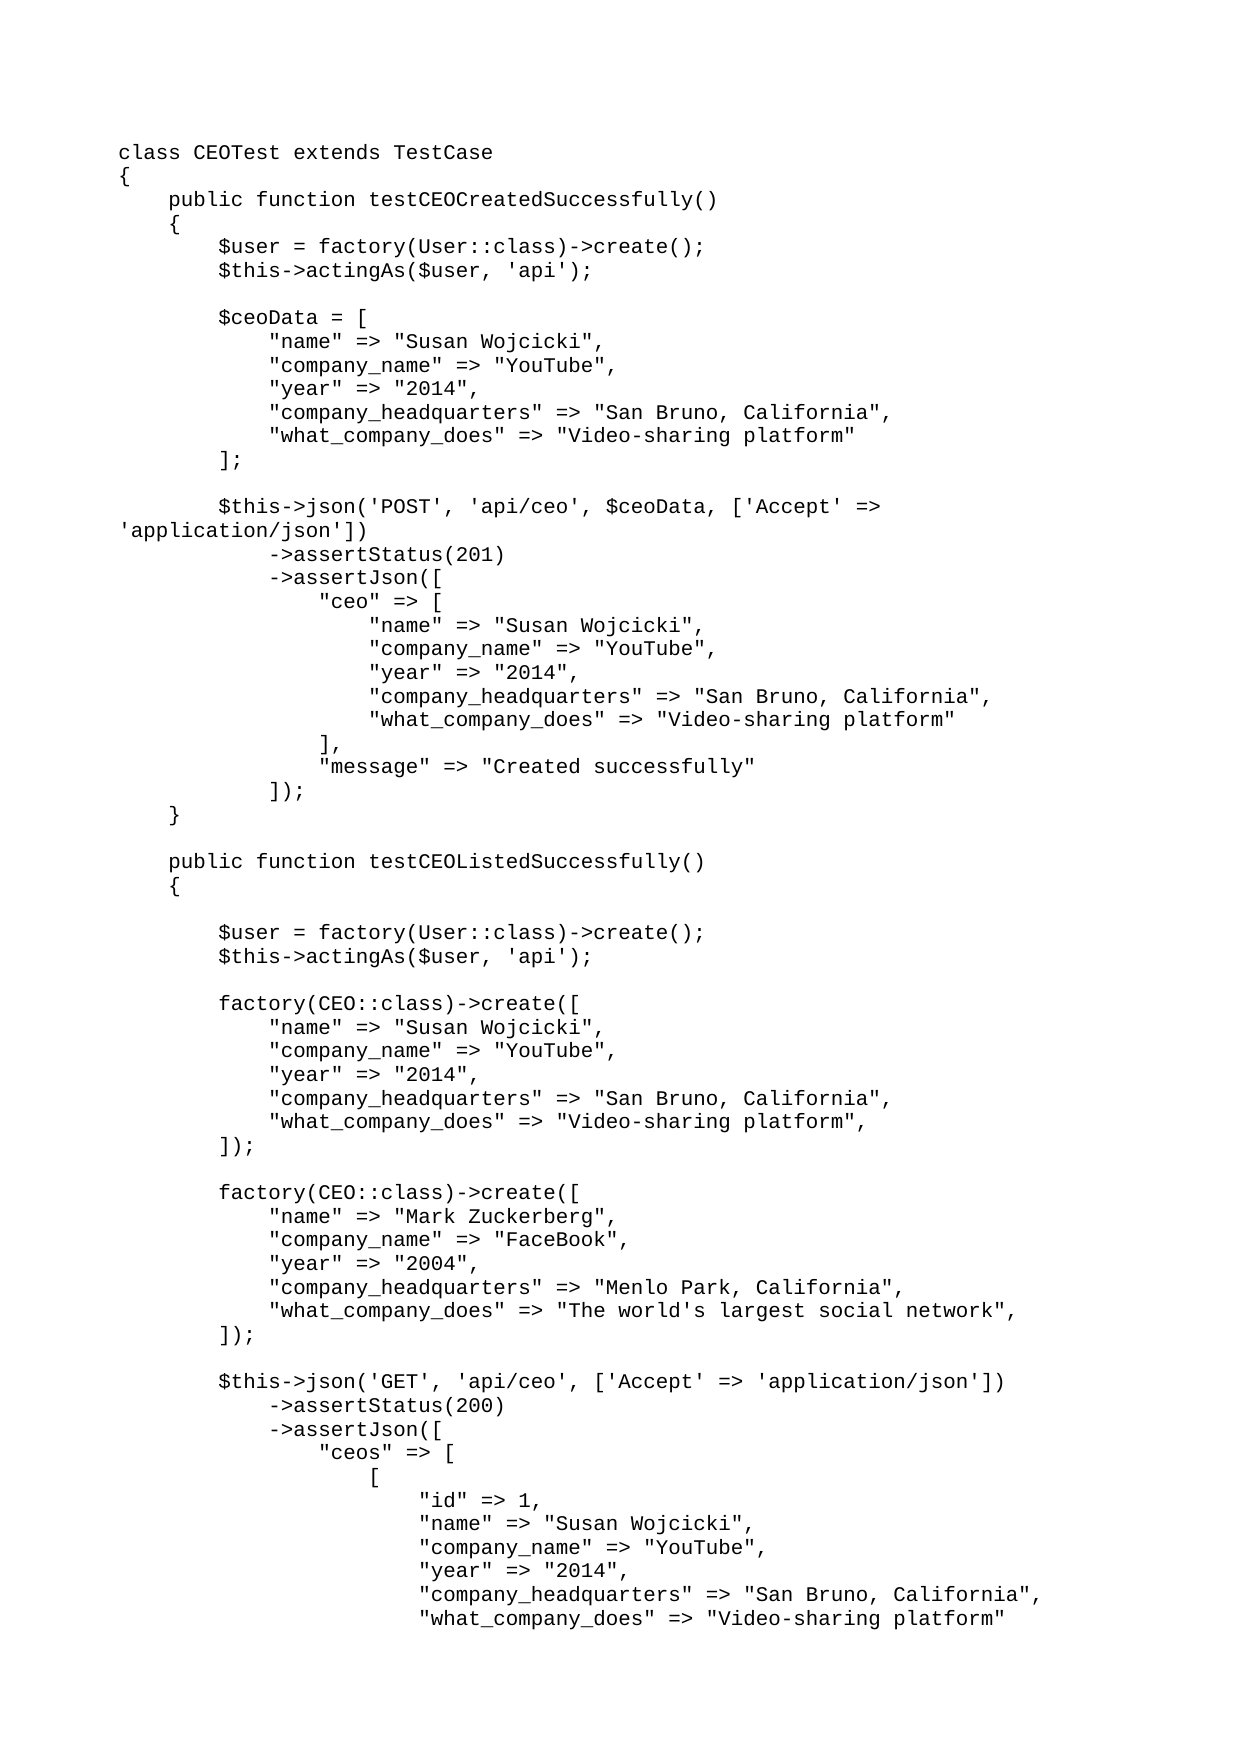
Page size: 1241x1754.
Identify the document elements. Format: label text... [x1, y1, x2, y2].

text $user = factory(User::class)->create(); [118, 236, 1122, 260]
text ]; [118, 449, 1122, 473]
text ]); [118, 780, 1122, 804]
text ->assertJson([ [118, 1419, 1122, 1442]
text ->assertJson([ [118, 567, 1122, 591]
text public function testCEOCreatedSuccessfully() [118, 189, 1122, 213]
text "name" => "Susan Wojcicki", [118, 331, 1122, 354]
text "id" => 1, [118, 1489, 1122, 1513]
text "company_headquarters" => "San Bruno, California", [118, 402, 1122, 426]
text "company_headquarters" => "Menlo Park, California", [118, 1277, 1122, 1300]
text factory(CEO::class)->create([ [118, 993, 1122, 1017]
text { [118, 165, 1122, 189]
text "name" => "Mark Zuckerberg", [118, 1206, 1122, 1229]
text "year" => "2014", [118, 378, 1122, 402]
text "year" => "2004", [118, 1253, 1122, 1277]
text "what_company_does" => "Video-sharing platform" [118, 426, 1122, 449]
text "what_company_does" => "Video-sharing platform" [118, 709, 1122, 733]
text "year" => "2014", [118, 662, 1122, 686]
text "company_name" => "YouTube", [118, 354, 1122, 378]
text $user = factory(User::class)->create(); [118, 922, 1122, 946]
text ], [118, 733, 1122, 757]
text factory(CEO::class)->create([ [118, 1182, 1122, 1206]
text $this->actingAs($user, 'api'); [118, 260, 1122, 284]
text "company_headquarters" => "San Bruno, California", [118, 1584, 1122, 1608]
text ]); [118, 1135, 1122, 1158]
text [ [118, 1466, 1122, 1489]
text "name" => "Susan Wojcicki", [118, 1017, 1122, 1040]
text "company_name" => "YouTube", [118, 1537, 1122, 1561]
text "company_headquarters" => "San Bruno, California", [118, 1088, 1122, 1111]
text $this->json('POST', 'api/ceo', $ceoData, ['Accept' => 'application/json']) [118, 496, 1122, 544]
text ->assertStatus(201) [118, 544, 1122, 567]
text "company_name" => "FaceBook", [118, 1229, 1122, 1253]
text $ceoData = [ [118, 307, 1122, 331]
text "year" => "2014", [118, 1561, 1122, 1584]
text "ceo" => [ [118, 591, 1122, 615]
text { [118, 213, 1122, 236]
text "company_name" => "YouTube", [118, 638, 1122, 662]
text { [118, 875, 1122, 898]
text "name" => "Susan Wojcicki", [118, 1513, 1122, 1537]
text "company_headquarters" => "San Bruno, California", [118, 686, 1122, 709]
text "message" => "Created successfully" [118, 757, 1122, 780]
text $this->actingAs($user, 'api'); [118, 946, 1122, 969]
text public function testCEOListedSuccessfully() [118, 851, 1122, 875]
text "ceos" => [ [118, 1442, 1122, 1466]
text "what_company_does" => "The world's largest social network", [118, 1300, 1122, 1324]
text ->assertStatus(200) [118, 1395, 1122, 1419]
text } [118, 804, 1122, 827]
text "company_name" => "YouTube", [118, 1040, 1122, 1064]
text "what_company_does" => "Video-sharing platform" [118, 1608, 1122, 1631]
text class CEOTest extends TestCase [118, 142, 1122, 165]
text "year" => "2014", [118, 1064, 1122, 1088]
text "what_company_does" => "Video-sharing platform", [118, 1111, 1122, 1135]
text "name" => "Susan Wojcicki", [118, 615, 1122, 638]
text ]); [118, 1324, 1122, 1348]
text $this->json('GET', 'api/ceo', ['Accept' => 'application/json']) [118, 1371, 1122, 1395]
